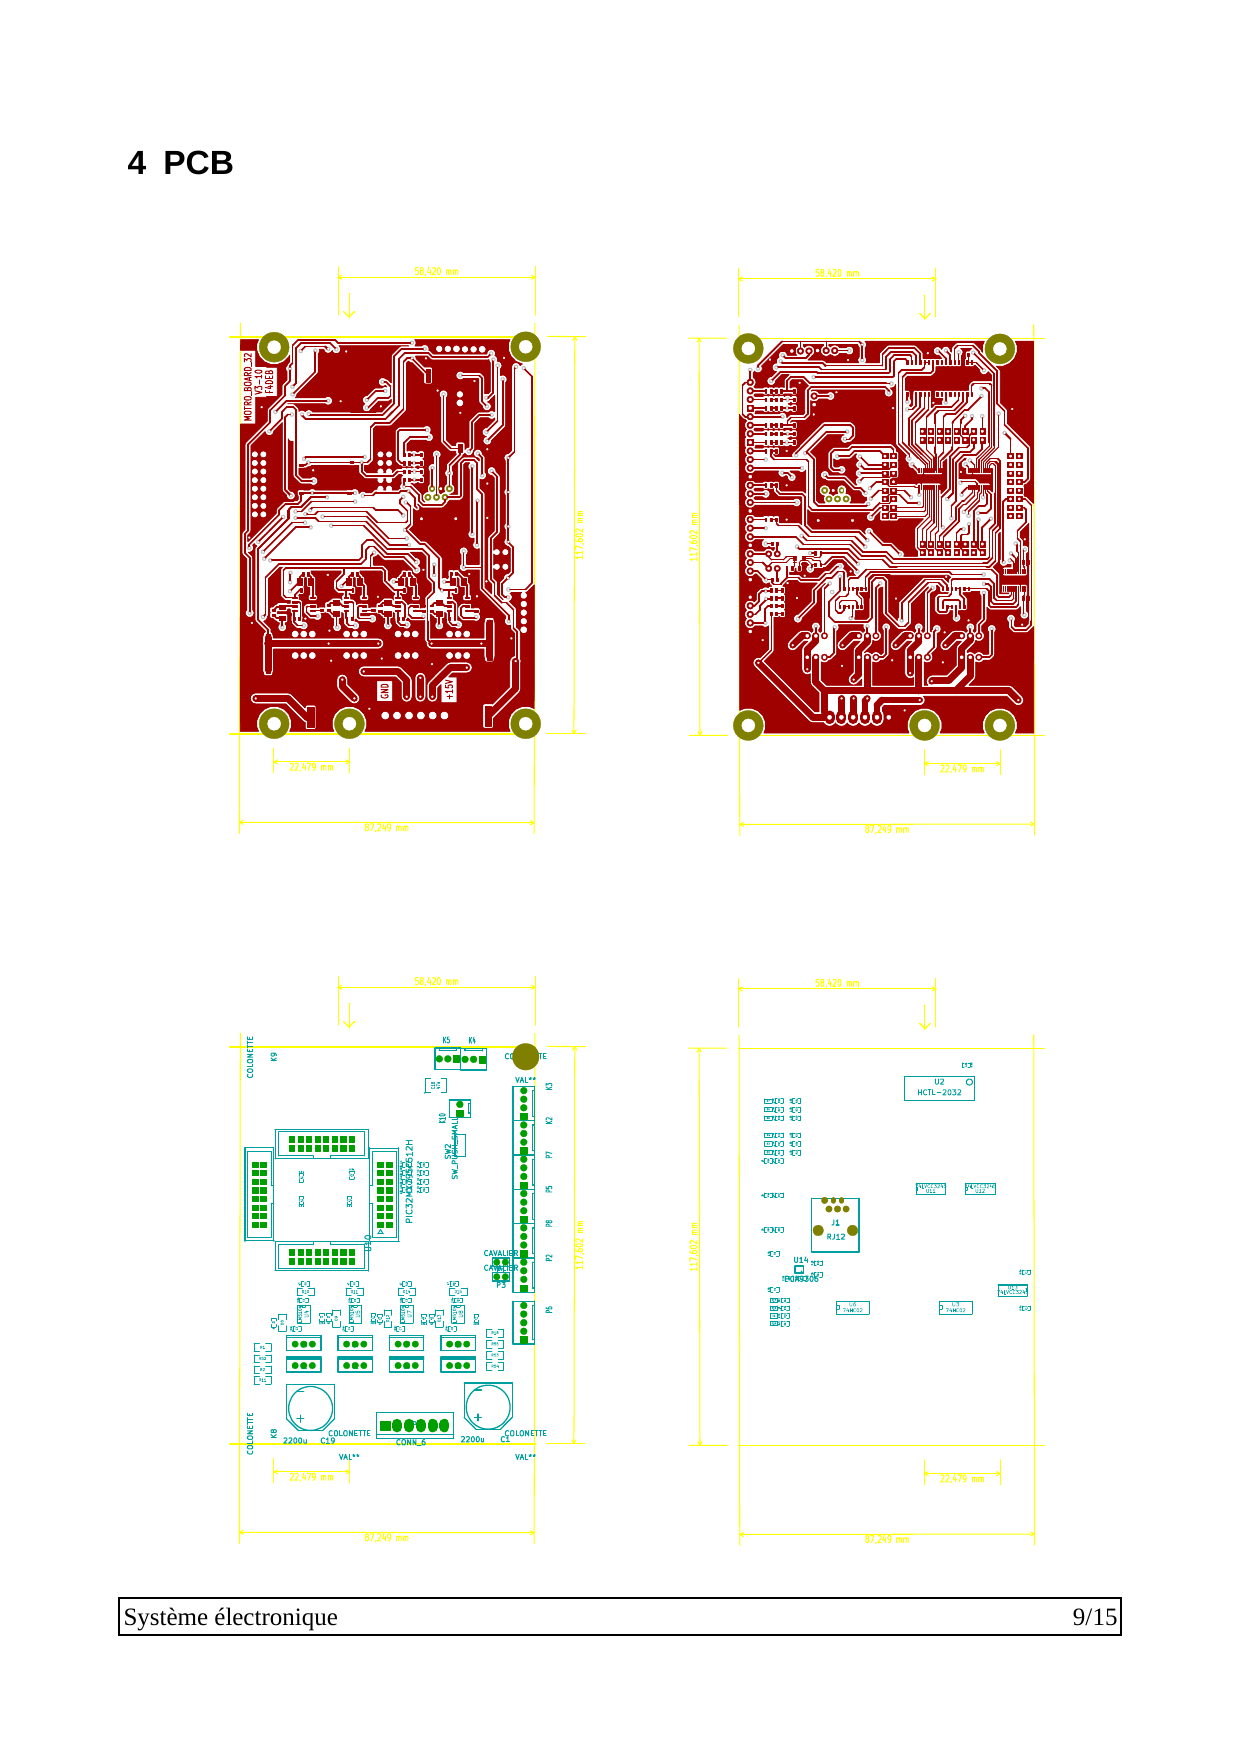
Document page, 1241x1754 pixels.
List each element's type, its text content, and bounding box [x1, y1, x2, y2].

subtitle PCB [118, 143, 1122, 182]
